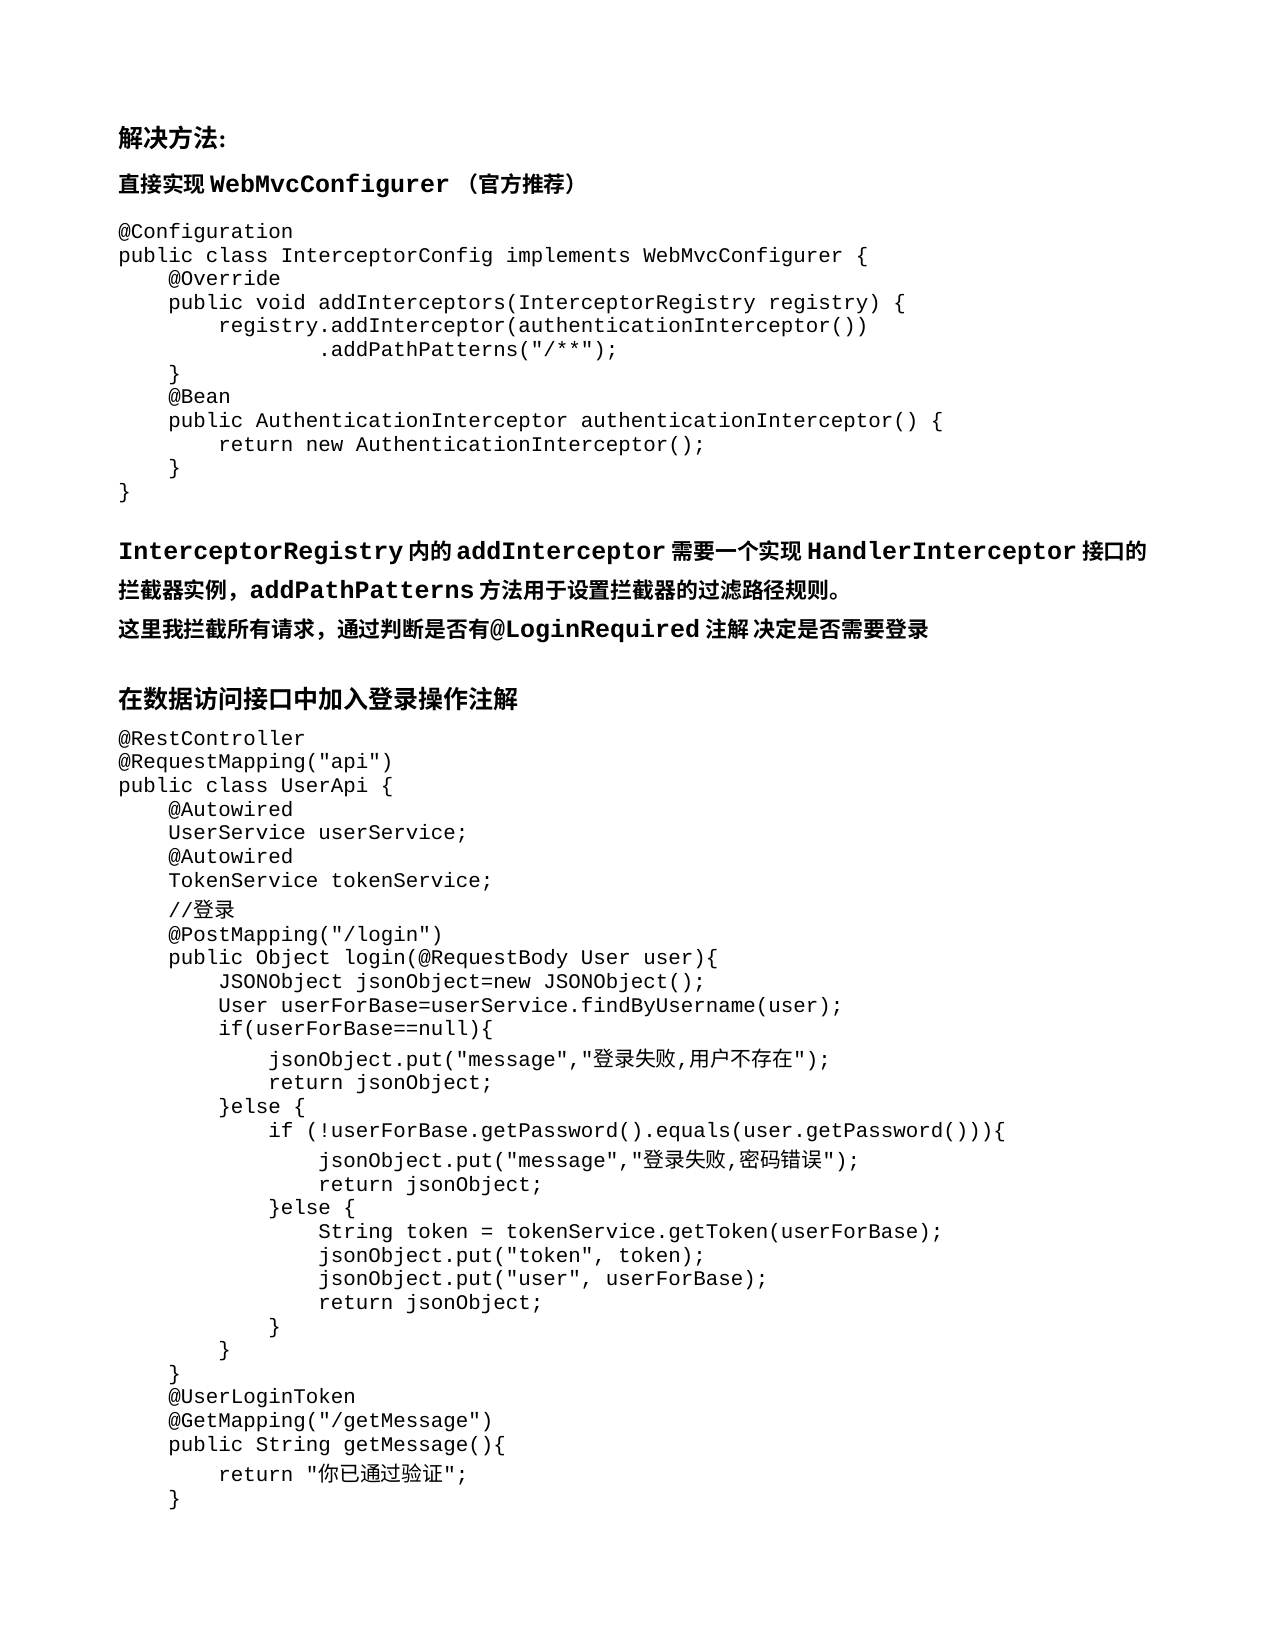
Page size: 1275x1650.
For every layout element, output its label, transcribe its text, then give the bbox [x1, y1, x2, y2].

subtitle 在数据访问接口中加入登录操作注解 [118, 679, 1157, 715]
text User userForBase=userService.findByUsername(user); [118, 995, 1157, 1018]
text @Override [118, 268, 1157, 292]
text public class UserApi { [118, 775, 1157, 799]
subtitle 解决方法: [118, 118, 1157, 154]
text }else { [118, 1197, 1157, 1221]
text @RequestMapping("api") [118, 751, 1157, 775]
text @GetMapping("/getMessage") [118, 1410, 1157, 1434]
text jsonObject.put("message","登录失败,密码错误"); [118, 1143, 1157, 1174]
text @PostMapping("/login") [118, 924, 1157, 947]
text @Autowired [118, 846, 1157, 870]
text jsonObject.put("token", token); [118, 1245, 1157, 1268]
text } [118, 1363, 1157, 1387]
text return jsonObject; [118, 1292, 1157, 1316]
text @Bean [118, 386, 1157, 410]
text @RestController [118, 728, 1157, 751]
text if(userForBase==null){ [118, 1018, 1157, 1042]
text public AuthenticationInterceptor authenticationInterceptor() { [118, 410, 1157, 434]
text @UserLoginToken [118, 1387, 1157, 1410]
text } [118, 1488, 1157, 1512]
text String token = tokenService.getToken(userForBase); [118, 1221, 1157, 1245]
text } [118, 481, 1157, 505]
text }else { [118, 1096, 1157, 1120]
text InterceptorRegistry内的addInterceptor需要一个实现HandlerInterceptor接口的拦截器实例，addPathPatterns方法用于设置拦截器的过滤路径规则。 这里我拦截所有请求，通过判断是否有@LoginRequired注解 决定是否需要登录 [118, 534, 1157, 645]
text .addPathPatterns("/**"); [118, 339, 1157, 363]
text return jsonObject; [118, 1072, 1157, 1096]
text @Configuration [118, 221, 1157, 244]
text return jsonObject; [118, 1174, 1157, 1197]
text JSONObject jsonObject=new JSONObject(); [118, 971, 1157, 995]
text public class InterceptorConfig implements WebMvcConfigurer { [118, 244, 1157, 268]
text } [118, 363, 1157, 386]
text jsonObject.put("message","登录失败,用户不存在"); [118, 1042, 1157, 1072]
text return new AuthenticationInterceptor(); [118, 434, 1157, 457]
text TokenService tokenService; [118, 870, 1157, 893]
text //登录 [118, 893, 1157, 924]
text UserService userService; [118, 822, 1157, 846]
text if (!userForBase.getPassword().equals(user.getPassword())){ [118, 1120, 1157, 1143]
text } [118, 457, 1157, 481]
text } [118, 1339, 1157, 1363]
text public void addInterceptors(InterceptorRegistry registry) { [118, 292, 1157, 316]
text jsonObject.put("user", userForBase); [118, 1268, 1157, 1292]
text public Object login(@RequestBody User user){ [118, 947, 1157, 971]
text public String getMessage(){ [118, 1434, 1157, 1457]
text return "你已通过验证"; [118, 1457, 1157, 1488]
text @Autowired [118, 799, 1157, 822]
text } [118, 1316, 1157, 1339]
text 直接实现WebMvcConfigurer （官方推荐） [118, 167, 1157, 200]
text registry.addInterceptor(authenticationInterceptor()) [118, 316, 1157, 339]
